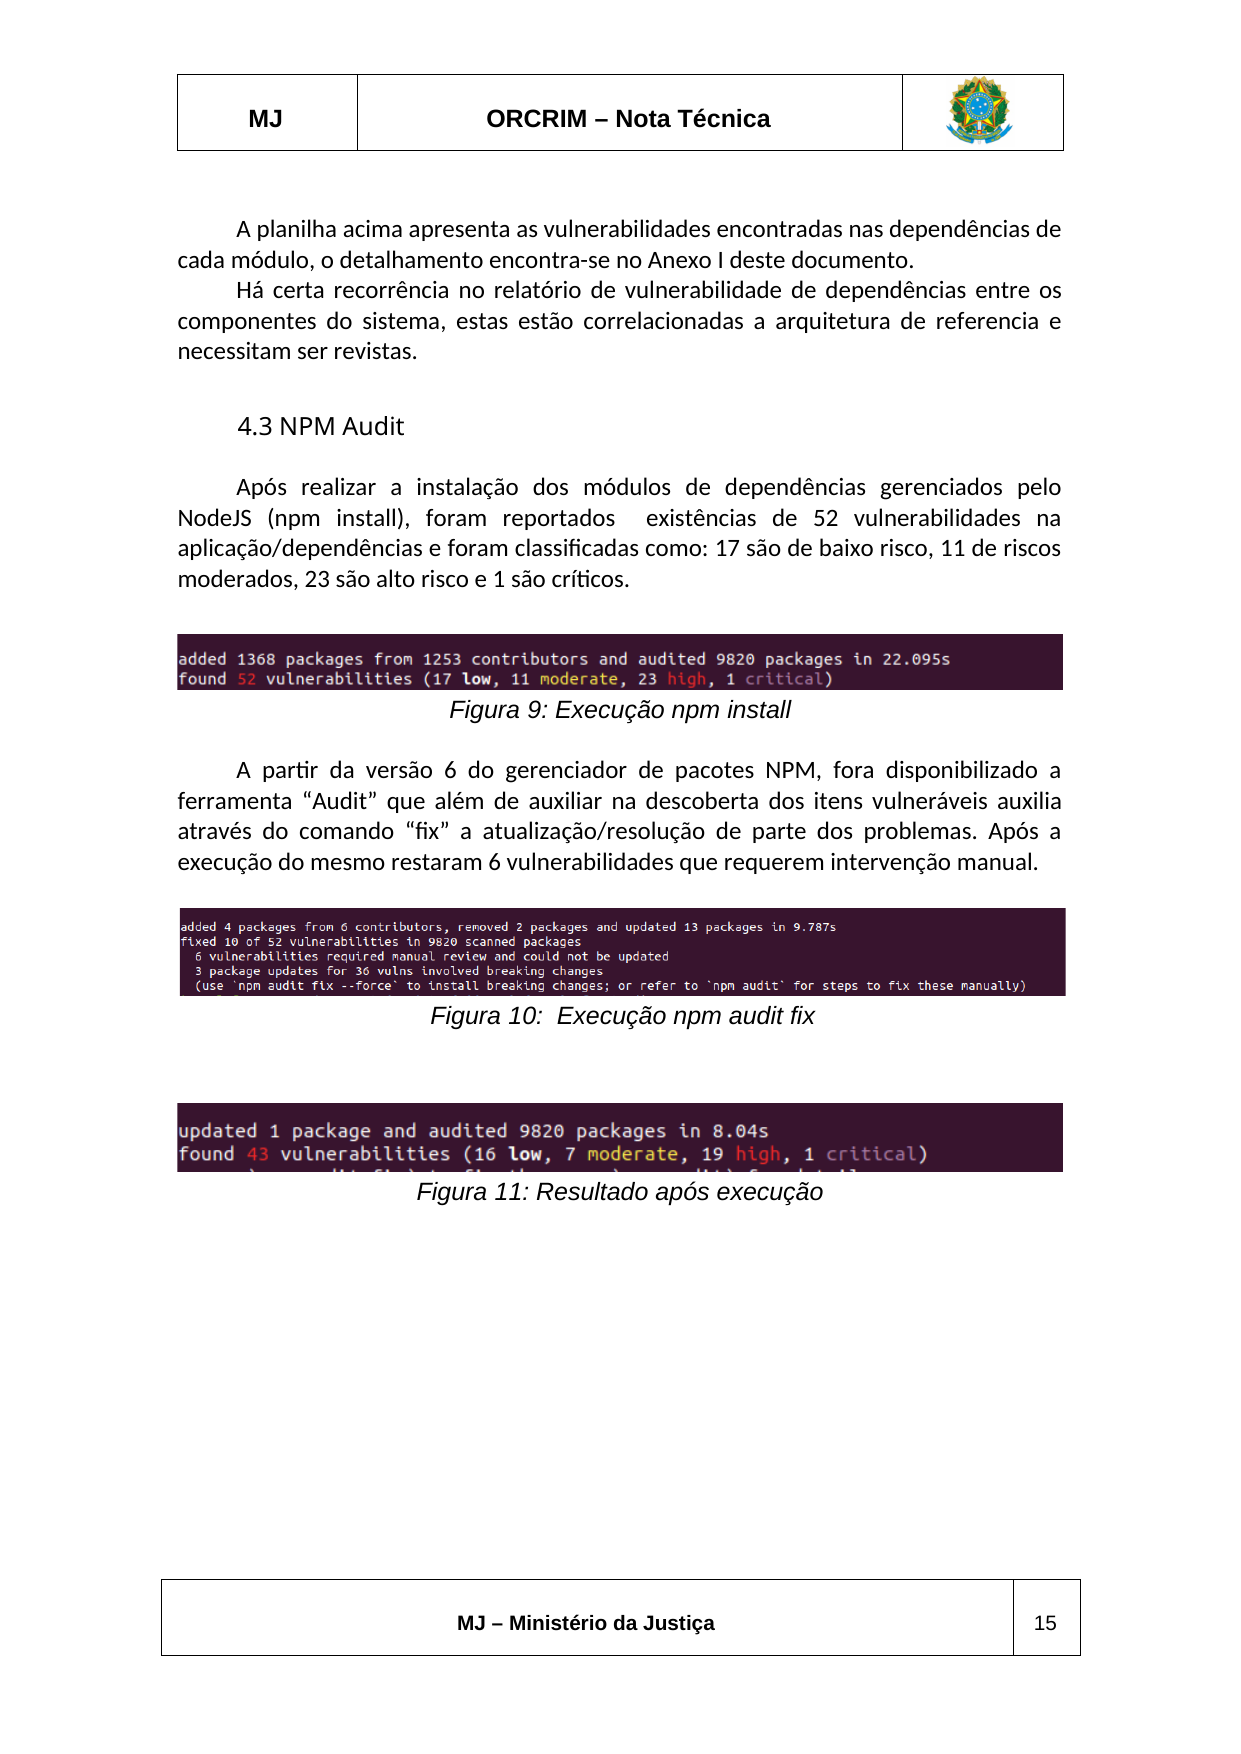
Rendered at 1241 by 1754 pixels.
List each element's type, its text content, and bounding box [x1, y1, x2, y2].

text Figura 9: Execução npm install [177, 690, 1063, 724]
text Figura 11: Resultado após execução [177, 1172, 1063, 1206]
picture [177, 634, 1063, 690]
picture [179, 908, 1066, 996]
picture [177, 1103, 1063, 1172]
text Figura 10: Execução npm audit fix [180, 996, 1066, 1030]
subtitle 4.3 NPM Audit [404, 408, 1063, 442]
text Há certa recorrência no relatório de vulnerabilidade de dependências entre os componentes do sistema, estas estão correlacionadas a arquitetura de referencia e necessitam ser revistas. [418, 335, 1063, 366]
subtitle 4.3 NPM Audit [177, 408, 237, 442]
text A planilha acima apresenta as vulnerabilidades encontradas nas dependências de cada módulo, o detalhamento encontra-se no Anexo I deste documento. [915, 244, 1063, 274]
picture [944, 75, 1020, 149]
text Após realizar a instalação dos módulos de dependências gerenciados pelo NodeJS (npm install), foram reportados existências de 52 vulnerabilidades na aplicação/dependências e foram classificadas como: 17 são de baixo risco, 11 de riscos moderados, 23 são alto risco e 1 são críticos. [631, 563, 1063, 593]
